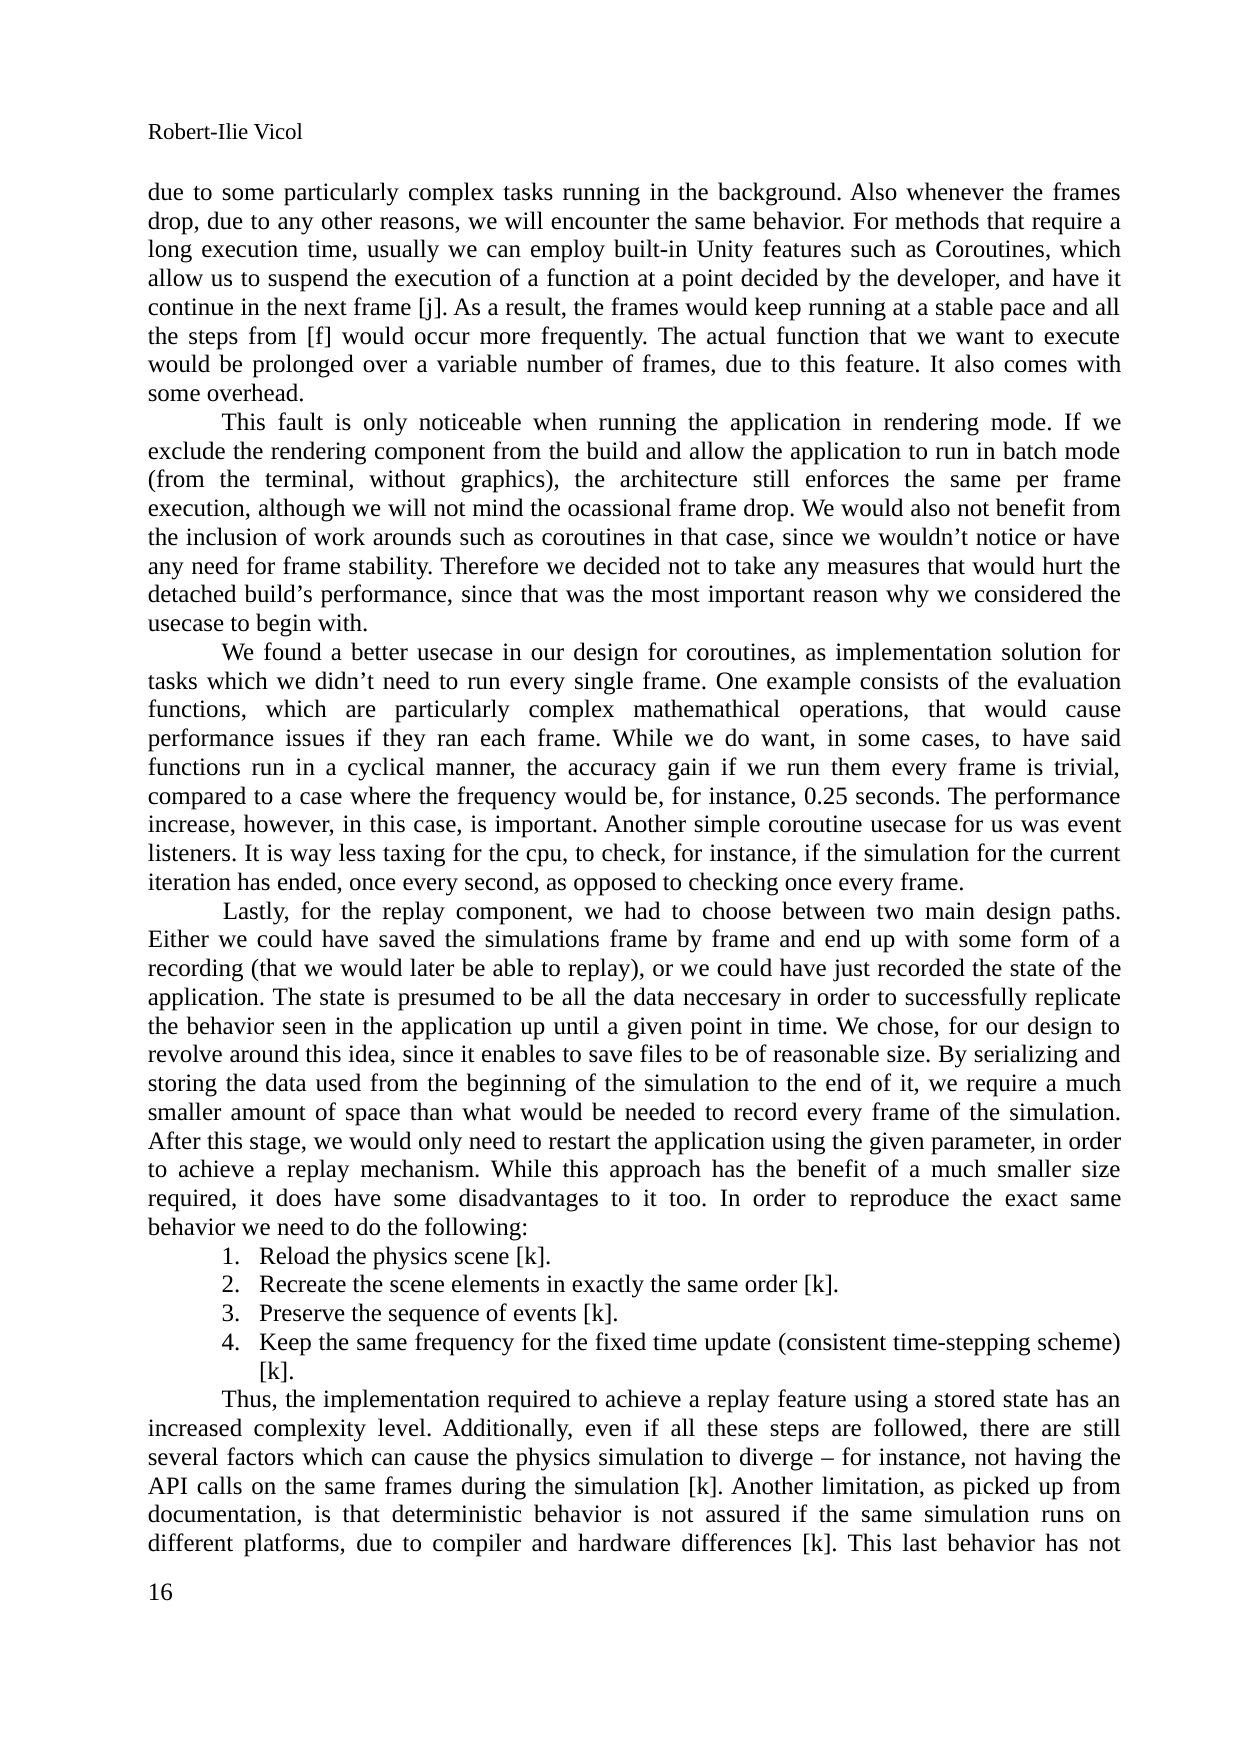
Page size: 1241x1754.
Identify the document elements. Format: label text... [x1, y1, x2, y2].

text Lastly, for the replay component, we had to choose between two main design paths. Either we could have saved the simulations frame by frame and end up with some form of a recording (that we would later be able to replay), or we could have just recorded the state of the application. The state is presumed to be all the data neccesary in order to successfully replicate the behavior seen in the application up until a given point in time. We chose, for our design to revolve around this idea, since it enables to save files to be of reasonable size. By serializing and storing the data used from the beginning of the simulation to the end of it, we require a much smaller amount of space than what would be needed to record every frame of the simulation. After this stage, we would only need to restart the application using the given parameter, in order to achieve a replay mechanism. While this approach has the benefit of a much smaller size required, it does have some disadvantages to it too. In order to reproduce the exact same behavior we need to do the following: [148, 896, 1122, 1241]
text Thus, the implementation required to achieve a replay feature using a stored state has an increased complexity level. Additionally, even if all these steps are followed, there are still several factors which can cause the physics simulation to diverge – for instance, not having the API calls on the same frames during the simulation [k]. Another limitation, as picked up from documentation, is that deterministic behavior is not assured if the same simulation runs on different platforms, due to compiler and hardware differences [k]. This last behavior has not [148, 1384, 1122, 1557]
text We found a better usecase in our design for coroutines, as implementation solution for tasks which we didn’t need to run every single frame. One example consists of the evaluation functions, which are particularly complex mathemathical operations, that would cause performance issues if they ran each frame. While we do want, in some cases, to have said functions run in a cyclical manner, the accuracy gain if we run them every frame is trivial, compared to a case where the frequency would be, for instance, 0.25 seconds. The performance increase, however, in this case, is important. Another simple coroutine usecase for us was event listeners. It is way less taxing for the cpu, to check, for instance, if the simulation for the current iteration has ended, once every second, as opposed to checking once every frame. [148, 637, 1122, 896]
text due to some particularly complex tasks running in the background. Also whenever the frames drop, due to any other reasons, we will encounter the same behavior. For methods that require a long execution time, usually we can employ built-in Unity features such as Coroutines, which allow us to suspend the execution of a function at a point decided by the developer, and have it continue in the next frame [j]. As a result, the frames would keep running at a stable pace and all the steps from [f] would occur more frequently. The actual function that we want to execute would be prolonged over a variable number of frames, due to this feature. It also comes with some overhead. [148, 177, 1122, 407]
list Keep the same frequency for the fixed time update (consistent time-stepping scheme) [k]. [221, 1327, 1122, 1384]
list Reload the physics scene [k]. [221, 1241, 1122, 1269]
text This fault is only noticeable when running the application in rendering mode. If we exclude the rendering component from the build and allow the application to run in batch mode (from the terminal, without graphics), the architecture still enforces the same per frame execution, although we will not mind the ocassional frame drop. We would also not benefit from the inclusion of work arounds such as coroutines in that case, since we wouldn’t notice or have any need for frame stability. Therefore we decided not to take any measures that would hurt the detached build’s performance, since that was the most important reason why we considered the usecase to begin with. [148, 407, 1122, 637]
list Preserve the sequence of events [k]. [221, 1298, 1122, 1327]
list Recreate the scene elements in exactly the same order [k]. [221, 1269, 1122, 1298]
